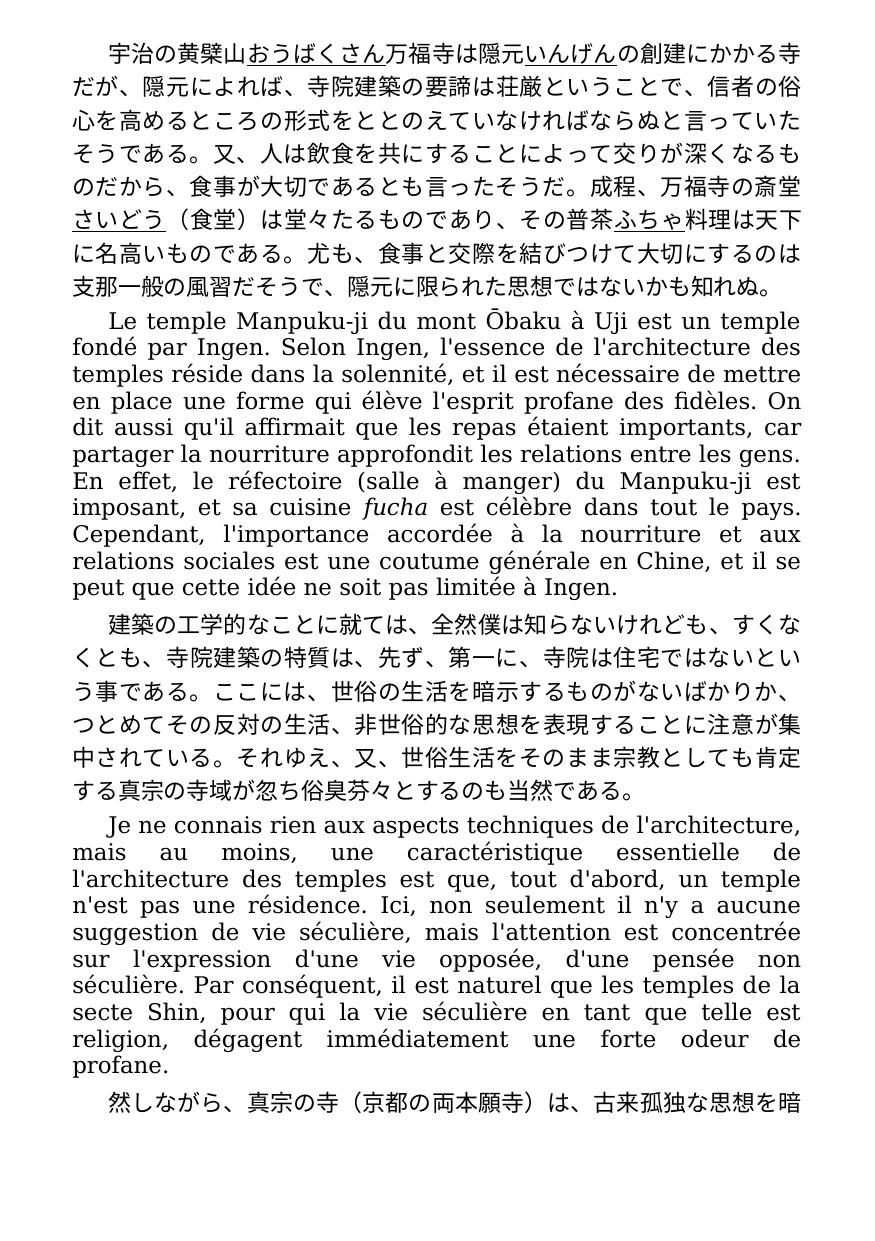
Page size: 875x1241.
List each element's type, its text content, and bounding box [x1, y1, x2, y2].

text Je ne connais rien aux aspects techniques de l'architecture, mais au moins, une caractéristique essentielle de l'architecture des temples est que, tout d'abord, un temple n'est pas une résidence. Ici, non seulement il n'y a aucune suggestion de vie séculière, mais l'attention est concentrée sur l'expression d'une vie opposée, d'une pensée non séculière. Par conséquent, il est naturel que les temples de la secte Shin, pour qui la vie séculière en tant que telle est religion, dégagent immédiatement une forte odeur de profane. [72, 812, 802, 1079]
text Le temple Manpuku-ji du mont Ōbaku à Uji est un temple fondé par Ingen. Selon Ingen, l'essence de l'architecture des temples réside dans la solennité, et il est nécessaire de mettre en place une forme qui élève l'esprit profane des fidèles. On dit aussi qu'il affirmait que les repas étaient importants, car partager la nourriture approfondit les relations entre les gens. En effet, le réfectoire (salle à manger) du Manpuku-ji est imposant, et sa cuisine fucha est célèbre dans tout le pays. Cependant, l'importance accordée à la nourriture et aux relations sociales est une coutume générale en Chine, et il se peut que cette idée ne soit pas limitée à Ingen. [72, 308, 802, 601]
text 建築の工学的なことに就ては、全然僕は知らないけれども、すくなくとも、寺院建築の特質は、先ず、第一に、寺院は住宅ではないという事である。ここには、世俗の生活を暗示するものがないばかりか、つとめてその反対の生活、非世俗的な思想を表現することに注意が集中されている。それゆえ、又、世俗生活をそのまま宗教としても肯定する真宗の寺域が忽ち俗臭芬々とするのも当然である。 [72, 607, 802, 806]
text 宇治の黄檗山おうばくさん万福寺は隠元いんげんの創建にかかる寺だが、隠元によれば、寺院建築の要諦は荘厳ということで、信者の俗心を高めるところの形式をととのえていなければならぬと言っていたそうである。又、人は飲食を共にすることによって交りが深くなるものだから、食事が大切であるとも言ったそうだ。成程、万福寺の斎堂さいどう（食堂）は堂々たるものであり、その普茶ふちゃ料理は天下に名高いものである。尤も、食事と交際を結びつけて大切にするのは支那一般の風習だそうで、隠元に限られた思想ではないかも知れぬ。 [72, 36, 802, 302]
text 然しながら、真宗の寺（京都の両本願寺）は、古来孤独な思想を暗 [72, 1085, 802, 1118]
